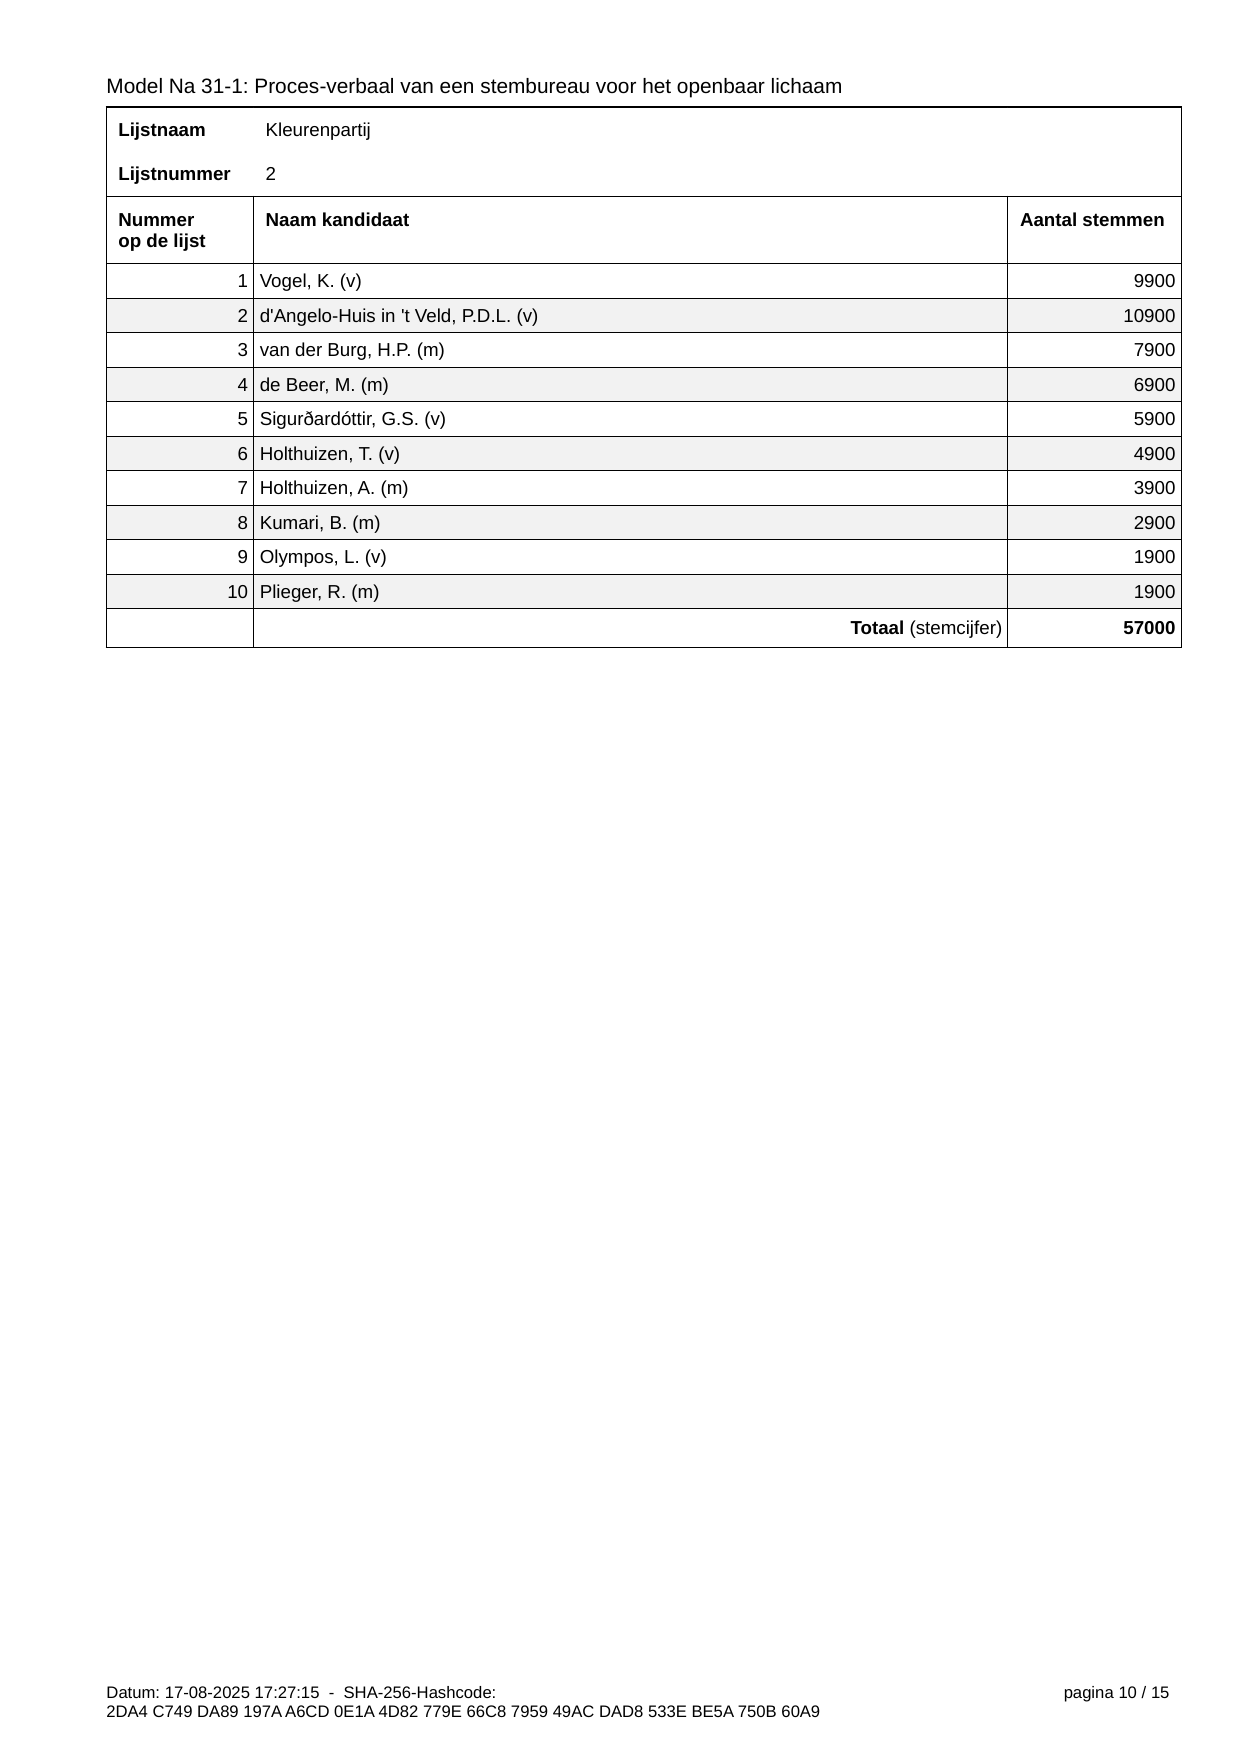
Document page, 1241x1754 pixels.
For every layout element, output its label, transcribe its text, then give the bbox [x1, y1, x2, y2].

table_cell 9 [107, 540, 253, 574]
table_cell 8 [107, 506, 253, 539]
table_cell 1 [107, 264, 253, 298]
table_cell d'Angelo-Huis in 't Veld, P.D.L. (v) [254, 299, 1007, 332]
table_cell 1900 [1008, 575, 1181, 608]
table_cell 57000 [1008, 609, 1181, 647]
table_cell [107, 609, 253, 647]
table_cell 2 [107, 299, 253, 332]
table_cell 9900 [1008, 264, 1181, 298]
table_cell 7 [107, 471, 253, 505]
table_cell Holthuizen, A. (m) [254, 471, 1007, 505]
table_cell Naam kandidaat [254, 197, 1007, 263]
table_cell Plieger, R. (m) [254, 575, 1007, 608]
table_cell 10 [107, 575, 253, 608]
table_cell 3900 [1008, 471, 1181, 505]
table_cell 3 [107, 333, 253, 367]
table_cell van der Burg, H.P. (m) [254, 333, 1007, 367]
table_cell Aantal stemmen [1008, 197, 1181, 263]
table_cell 6 [107, 437, 253, 470]
table_cell Sigurðardóttir, G.S. (v) [254, 402, 1007, 436]
table_cell 4900 [1008, 437, 1181, 470]
table_cell 2900 [1008, 506, 1181, 539]
table_cell 4 [107, 368, 253, 401]
table_cell 5900 [1008, 402, 1181, 436]
table_header Lijstnaam Lijstnummer [107, 108, 253, 196]
table_header Kleurenpartij 2 [254, 108, 1007, 196]
table_cell 6900 [1008, 368, 1181, 401]
table_header [1008, 108, 1181, 196]
table_cell 5 [107, 402, 253, 436]
table_cell 10900 [1008, 299, 1181, 332]
table_cell 1900 [1008, 540, 1181, 574]
table_cell 7900 [1008, 333, 1181, 367]
table_cell Holthuizen, T. (v) [254, 437, 1007, 470]
table_cell Vogel, K. (v) [254, 264, 1007, 298]
table_cell Olympos, L. (v) [254, 540, 1007, 574]
table_cell de Beer, M. (m) [254, 368, 1007, 401]
table_cell Totaal (stemcijfer) [254, 609, 1007, 647]
table_cell Nummer op de lijst [107, 197, 253, 263]
table_cell Kumari, B. (m) [254, 506, 1007, 539]
